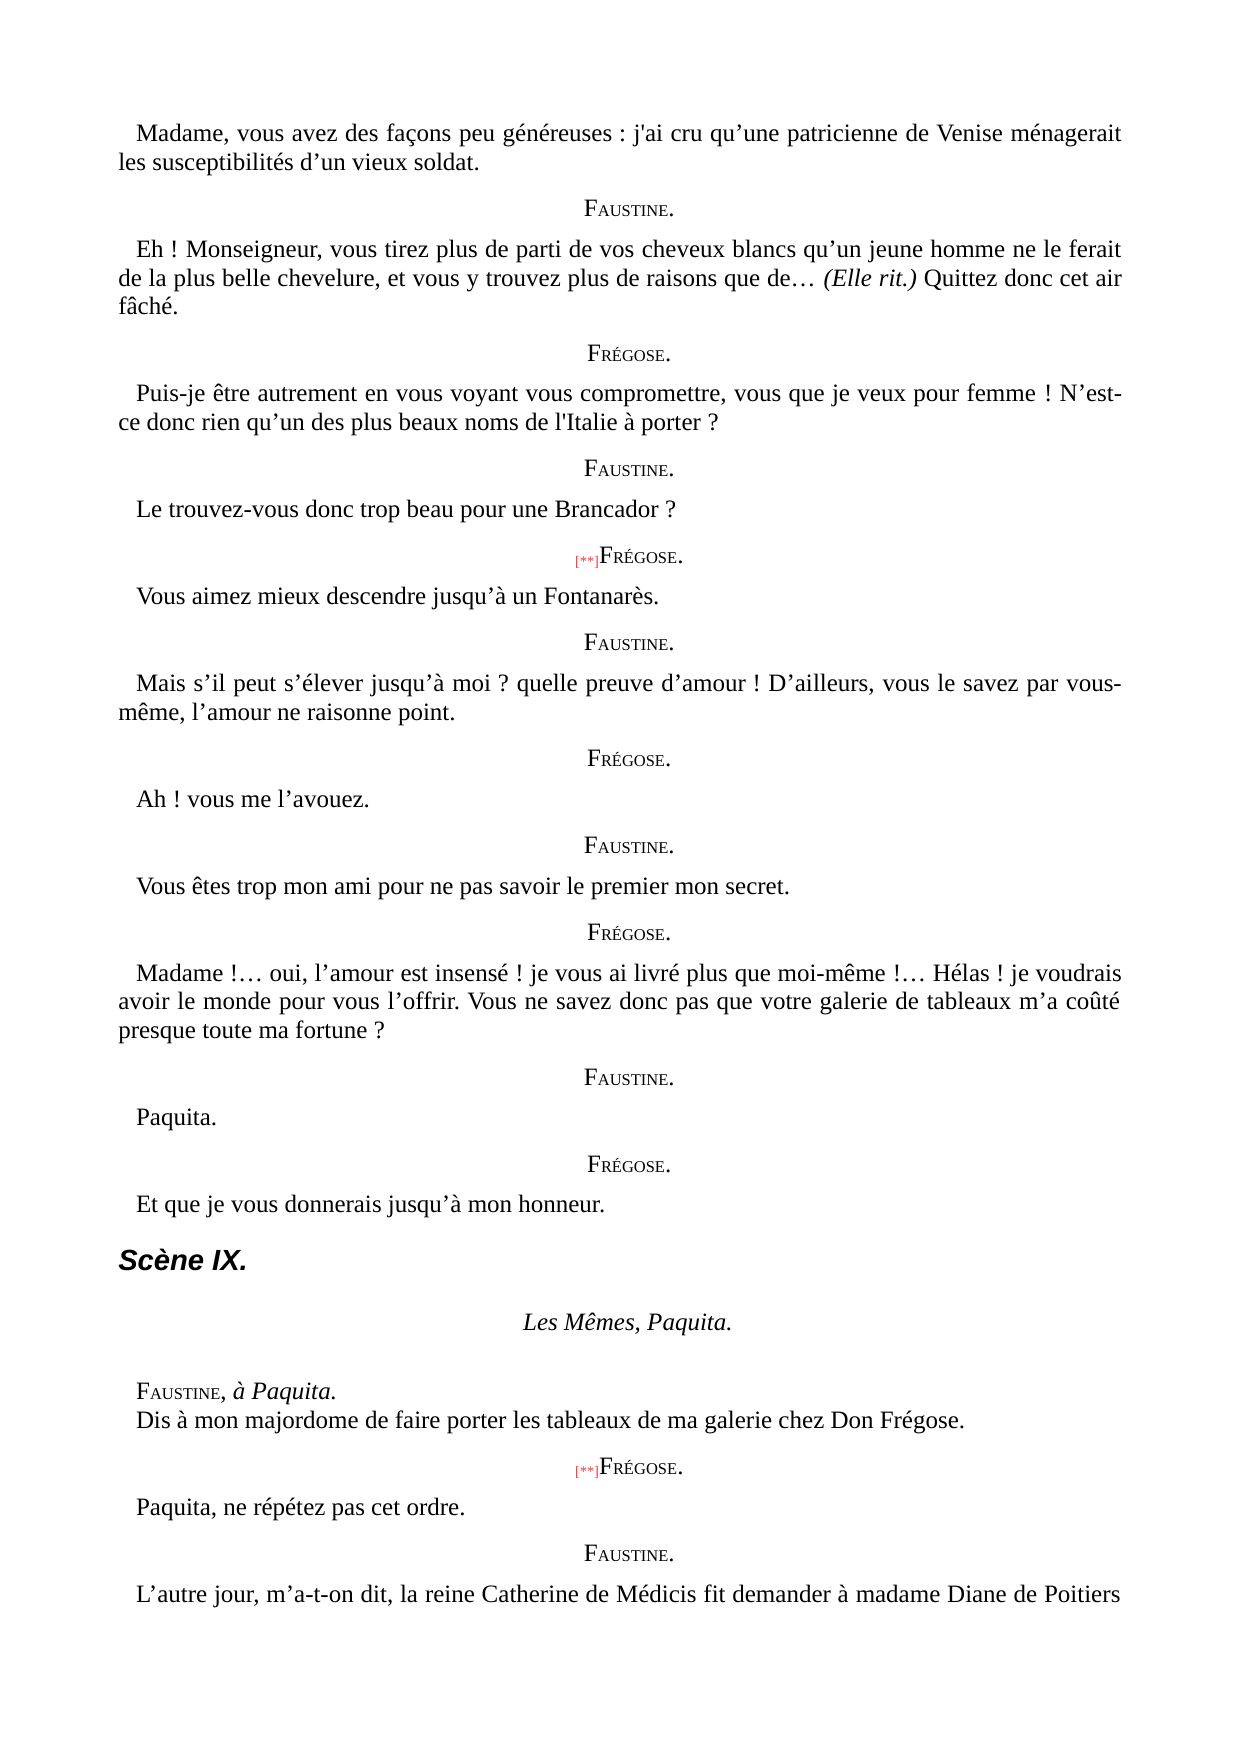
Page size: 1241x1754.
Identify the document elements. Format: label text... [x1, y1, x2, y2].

text Paquita, ne répétez pas cet ordre. [118, 1492, 1122, 1520]
text Et que je vous donnerais jusqu’à mon honneur. [118, 1189, 1122, 1218]
text Ah ! vous me l’avouez. [118, 784, 1122, 812]
text Faustine. [118, 1062, 1122, 1090]
text Faustine. [118, 1538, 1122, 1567]
text Frégose. [118, 338, 1122, 367]
text Dis à mon majordome de faire porter les tableaux de ma galerie chez Don Frégose. [118, 1405, 1122, 1433]
text Faustine. [118, 193, 1122, 222]
text Le trouvez-vous donc trop beau pour une Brancador ? [118, 494, 1122, 523]
text Vous êtes trop mon ami pour ne pas savoir le premier mon secret. [118, 871, 1122, 899]
text Eh ! Monseigneur, vous tirez plus de parti de vos cheveux blancs qu’un jeune homme ne le ferait de la plus belle chevelure, et vous y trouvez plus de raisons que de… (Elle rit.) Quittez donc cet air fâché. [118, 234, 1122, 320]
text Puis-je être autrement en vous voyant vous compromettre, vous que je veux pour femme ! N’est-ce donc rien qu’un des plus beaux noms de l'Italie à porter ? [118, 378, 1122, 436]
text [**]Frégose. [118, 541, 1122, 569]
text Faustine. [118, 627, 1122, 656]
subtitle Scène IX. [118, 1243, 1122, 1276]
text Frégose. [118, 1149, 1122, 1177]
text L’autre jour, m’a-t-on dit, la reine Catherine de Médicis fit demander à madame Diane de Poitiers [118, 1579, 1122, 1607]
text Mais s’il peut s’élever jusqu’à moi ? quelle preuve d’amour ! D’ailleurs, vous le savez par vous-même, l’amour ne raisonne point. [118, 668, 1122, 726]
text Les Mêmes, Paquita. [118, 1307, 1122, 1335]
text Madame !… oui, l’amour est insensé ! je vous ai livré plus que moi-même !… Hélas ! je voudrais avoir le monde pour vous l’offrir. Vous ne savez donc pas que votre galerie de tableaux m’a coûté presque toute ma fortune ? [118, 958, 1122, 1044]
text Frégose. [118, 743, 1122, 772]
text Vous aimez mieux descendre jusqu’à un Fontanarès. [118, 581, 1122, 610]
text Frégose. [118, 917, 1122, 946]
text Faustine. [118, 453, 1122, 482]
text [**]Frégose. [118, 1451, 1122, 1480]
text Faustine. [118, 830, 1122, 859]
text Faustine, à Paquita. [118, 1376, 1122, 1405]
text Madame, vous avez des façons peu généreuses : j'ai cru qu’une patricienne de Venise ménagerait les susceptibilités d’un vieux soldat. [118, 118, 1122, 176]
text Paquita. [118, 1102, 1122, 1131]
